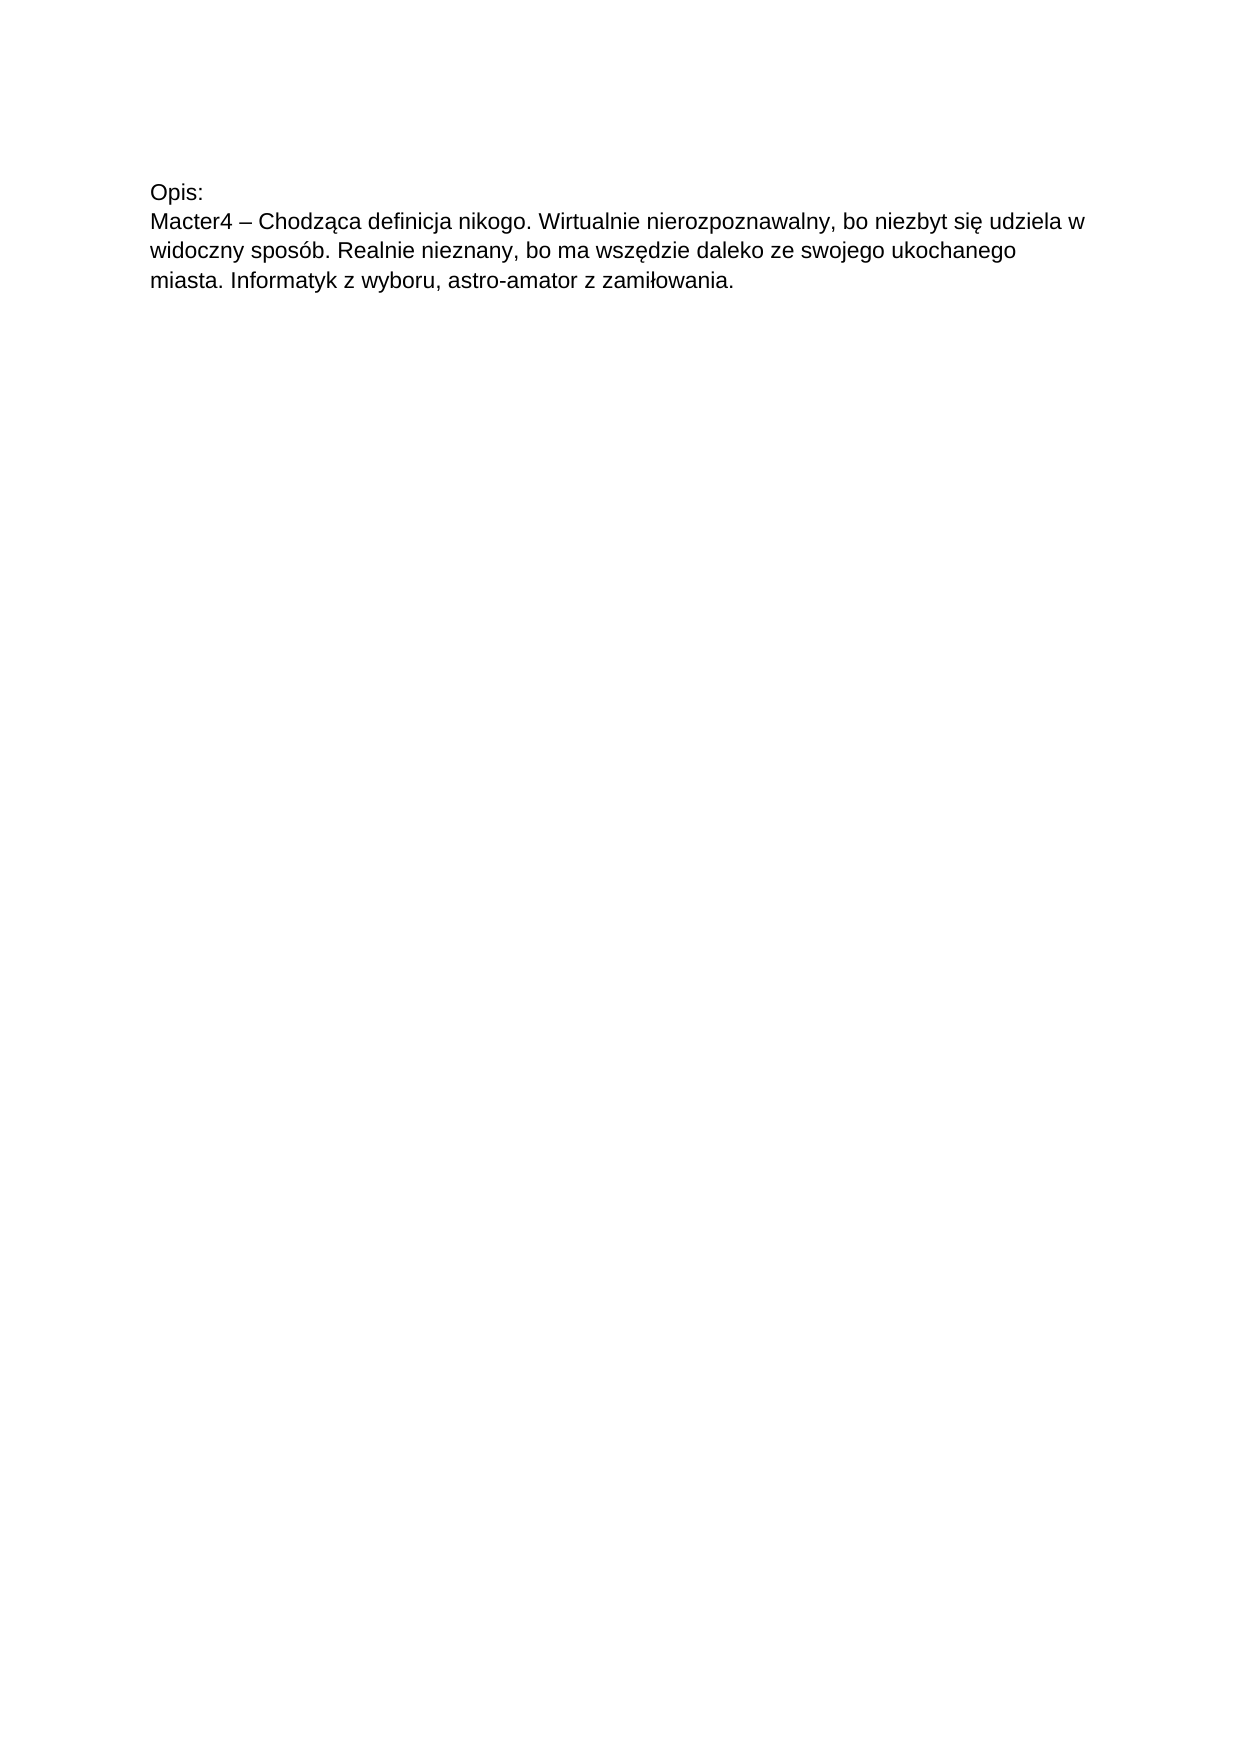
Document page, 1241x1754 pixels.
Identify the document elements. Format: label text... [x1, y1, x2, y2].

text Macter4 – Chodząca definicja nikogo. Wirtualnie nierozpoznawalny, bo niezbyt się udziela w widoczny sposób. Realnie nieznany, bo ma wszędzie daleko ze swojego ukochanego miasta. Informatyk z wyboru, astro-amator z zamiłowania. [150, 209, 1090, 293]
text Opis: [150, 179, 1090, 205]
